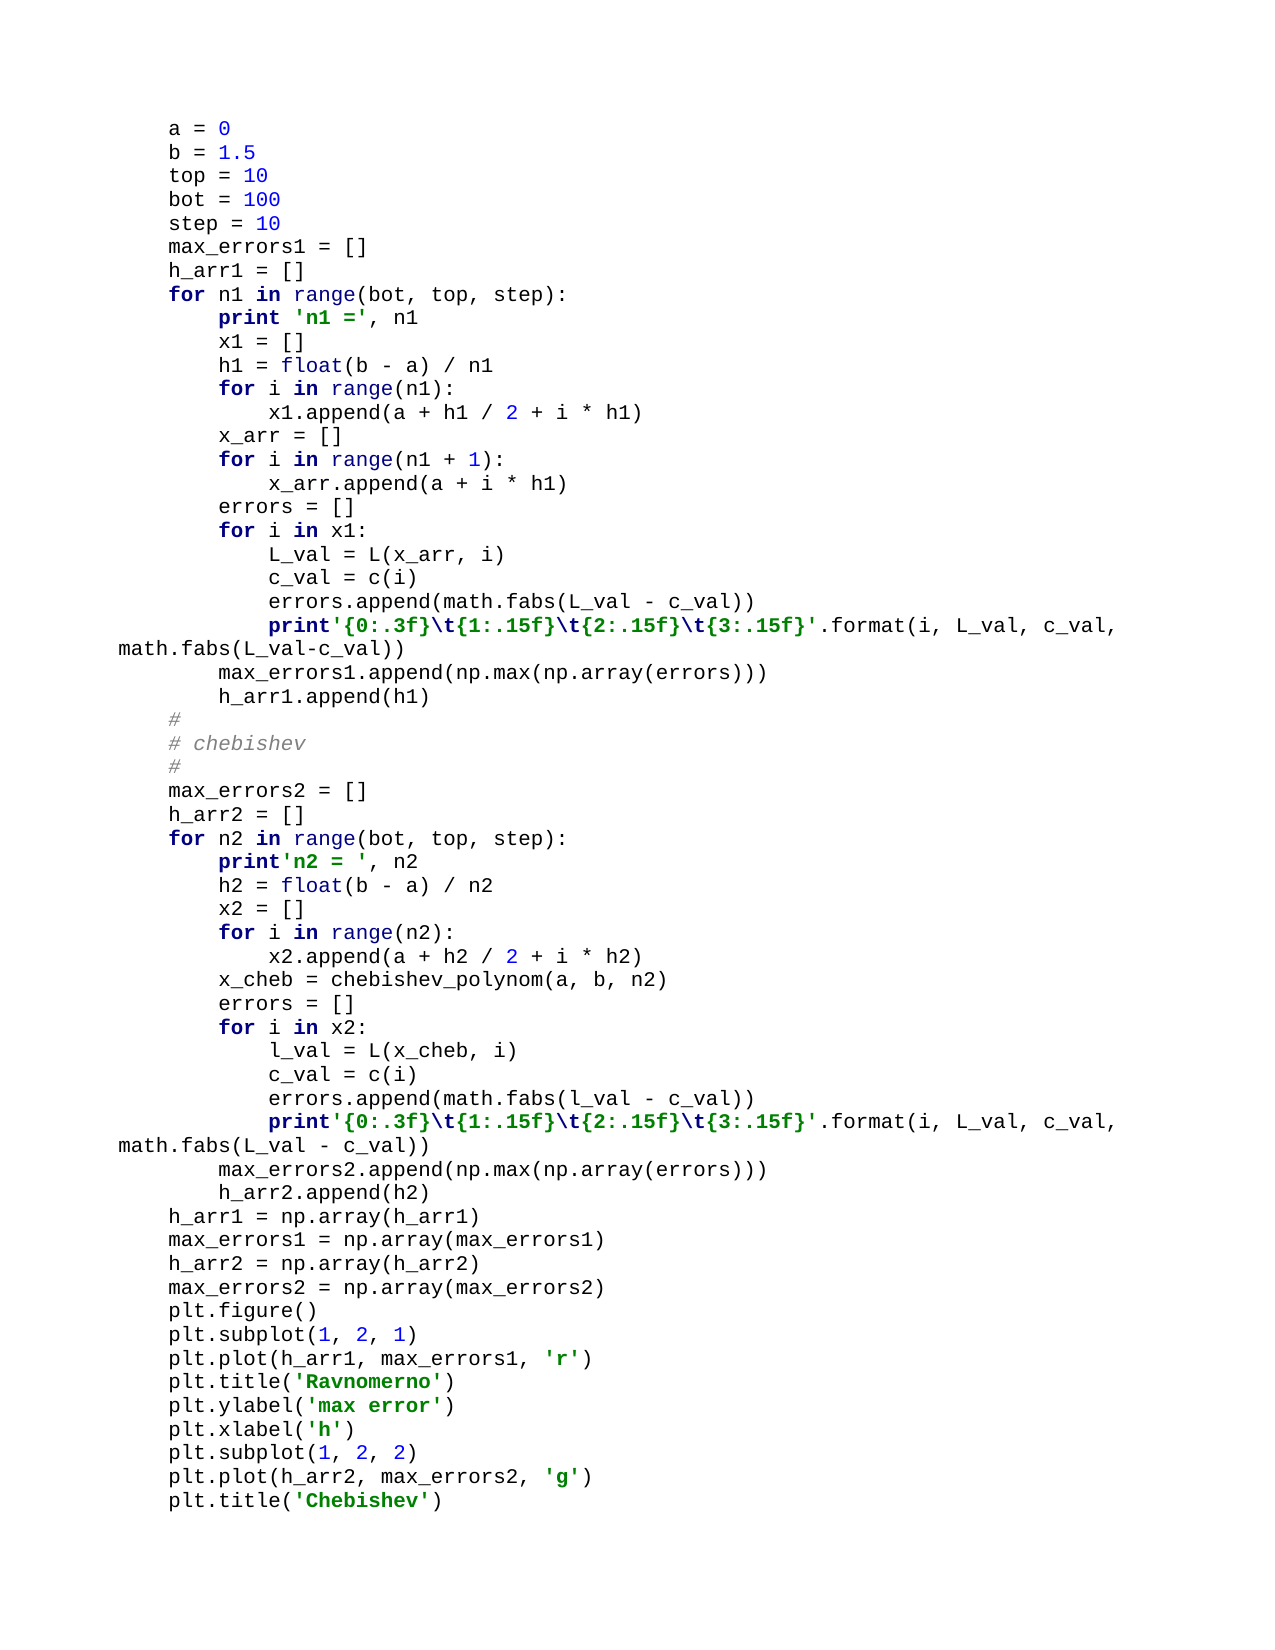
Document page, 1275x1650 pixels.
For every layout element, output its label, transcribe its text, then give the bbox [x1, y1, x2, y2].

text max_errors1 = [] [118, 236, 1157, 260]
text h_arr1 = [] [118, 260, 1157, 284]
text max_errors1.append(np.max(np.array(errors))) [118, 662, 1157, 686]
text for i in x1: [118, 520, 1157, 544]
text h_arr2 = [] [118, 804, 1157, 827]
text c_val = c(i) [118, 1064, 1157, 1088]
text print'{0:.3f}\t{1:.15f}\t{2:.15f}\t{3:.15f}'.format(i, L_val, c_val, math.fabs(L_val-c_val)) [118, 615, 1157, 662]
text errors = [] [118, 496, 1157, 520]
text h_arr2 = np.array(h_arr2) [118, 1253, 1157, 1277]
text for n1 in range(bot, top, step): [118, 284, 1157, 307]
text plt.ylabel('max error') [118, 1395, 1157, 1419]
text max_errors2 = [] [118, 780, 1157, 804]
text max_errors2 = np.array(max_errors2) [118, 1277, 1157, 1300]
text errors = [] [118, 993, 1157, 1017]
text for n2 in range(bot, top, step): [118, 827, 1157, 851]
text print'{0:.3f}\t{1:.15f}\t{2:.15f}\t{3:.15f}'.format(i, L_val, c_val, math.fabs(L_val - c_val)) [118, 1111, 1157, 1158]
text print 'n1 =', n1 [118, 307, 1157, 331]
text for i in range(n1 + 1): [118, 449, 1157, 473]
text l_val = L(x_cheb, i) [118, 1040, 1157, 1064]
text x1 = [] [118, 331, 1157, 354]
text print'n2 = ', n2 [118, 851, 1157, 875]
text # [118, 757, 1157, 780]
text plt.subplot(1, 2, 2) [118, 1442, 1157, 1466]
text max_errors1 = np.array(max_errors1) [118, 1229, 1157, 1253]
text for i in x2: [118, 1017, 1157, 1040]
text for i in range(n2): [118, 922, 1157, 946]
text plt.title('Chebishev') [118, 1489, 1157, 1513]
text plt.title('Ravnomerno') [118, 1371, 1157, 1395]
text h1 = float(b - a) / n1 [118, 354, 1157, 378]
text for i in range(n1): [118, 378, 1157, 402]
text plt.plot(h_arr1, max_errors1, 'r') [118, 1348, 1157, 1371]
text c_val = c(i) [118, 567, 1157, 591]
text errors.append(math.fabs(l_val - c_val)) [118, 1088, 1157, 1111]
text x_cheb = chebishev_polynom(a, b, n2) [118, 969, 1157, 993]
text b = 1.5 [118, 142, 1157, 165]
text top = 10 [118, 165, 1157, 189]
text max_errors2.append(np.max(np.array(errors))) [118, 1158, 1157, 1182]
text h2 = float(b - a) / n2 [118, 875, 1157, 898]
text plt.figure() [118, 1300, 1157, 1324]
text x2 = [] [118, 898, 1157, 922]
text # [118, 709, 1157, 733]
text # chebishev [118, 733, 1157, 757]
text bot = 100 [118, 189, 1157, 213]
text x2.append(a + h2 / 2 + i * h2) [118, 946, 1157, 969]
text plt.subplot(1, 2, 1) [118, 1324, 1157, 1348]
text x_arr = [] [118, 426, 1157, 449]
text errors.append(math.fabs(L_val - c_val)) [118, 591, 1157, 615]
text h_arr1.append(h1) [118, 686, 1157, 709]
text x1.append(a + h1 / 2 + i * h1) [118, 402, 1157, 426]
text h_arr1 = np.array(h_arr1) [118, 1206, 1157, 1229]
text L_val = L(x_arr, i) [118, 544, 1157, 567]
text step = 10 [118, 213, 1157, 236]
text plt.xlabel('h') [118, 1419, 1157, 1442]
text x_arr.append(a + i * h1) [118, 473, 1157, 496]
text plt.plot(h_arr2, max_errors2, 'g') [118, 1466, 1157, 1489]
text a = 0 [118, 118, 1157, 142]
text h_arr2.append(h2) [118, 1182, 1157, 1206]
